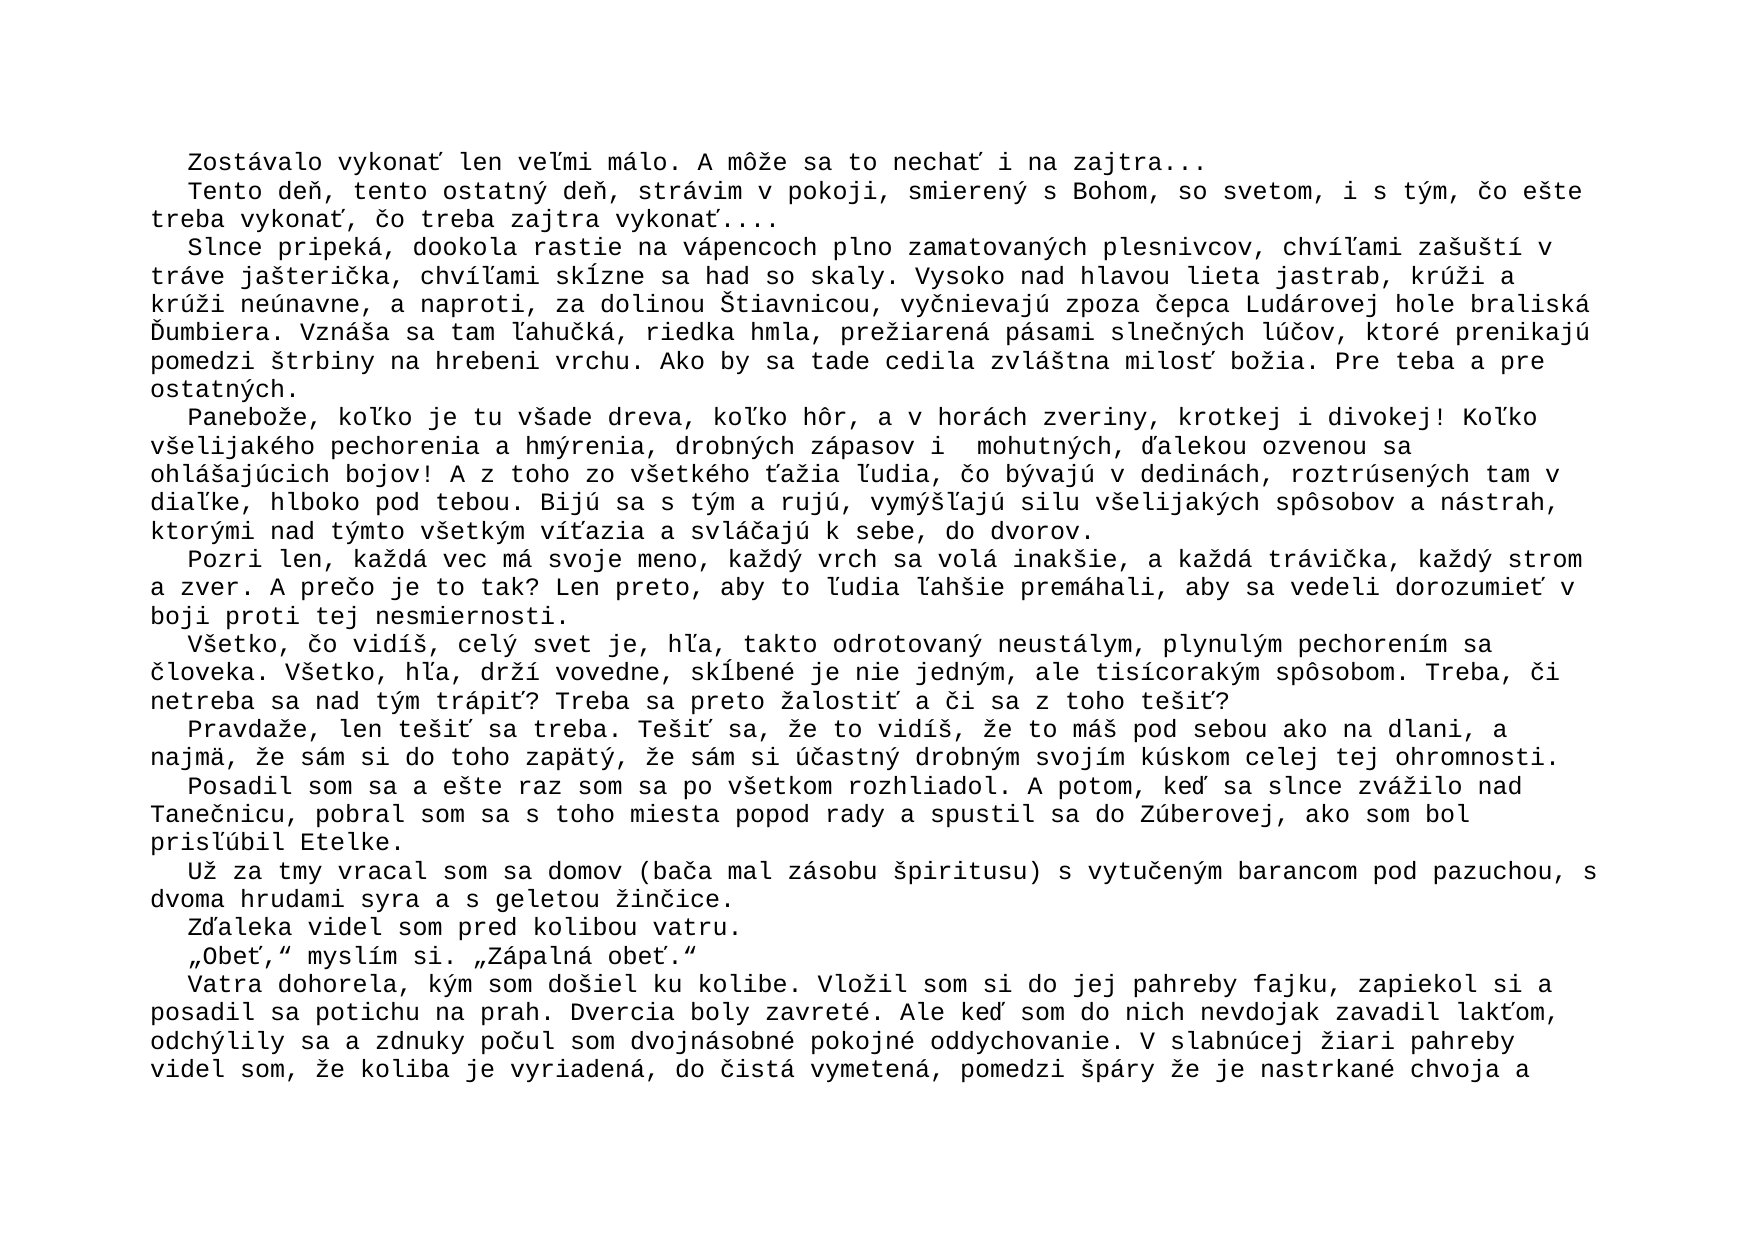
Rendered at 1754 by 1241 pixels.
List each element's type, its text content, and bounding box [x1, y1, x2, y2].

text Zostávalo vykonať len veľmi málo. A môže sa to nechať i na zajtra... [150, 150, 1603, 178]
text Všetko, čo vidíš, celý svet je, hľa, takto odrotovaný neustálym, plynulým pechorením sa človeka. Všetko, hľa, drží vovedne, skĺbené je nie jedným, ale tisícorakým spôsobom. Treba, či netreba sa nad tým trápiť? Treba sa preto žalostiť a či sa z toho tešiť? [150, 632, 1603, 717]
text Zďaleka videl som pred kolibou vatru. [150, 915, 1603, 943]
text odchýlily sa a zdnuky počul som dvojnásobné pokojné oddychovanie. V slabnúcej žiari pahreby videl som, že koliba je vyriadená, do čistá vymetená, pomedzi špáry že je nastrkané chvoja a [150, 1028, 1603, 1085]
text Už za tmy vracal som sa domov (bača mal zásobu špiritusu) s vytučeným barancom pod pazuchou, s dvoma hrudami syra a s geletou žinčice. [150, 858, 1603, 915]
text „Obeť,“ myslím si. „Zápalná obeť.“ [150, 943, 1603, 972]
text Panebože, koľko je tu všade dreva, koľko hôr, a v horách zveriny, krotkej i divokej! Koľko všelijakého pechorenia a hmýrenia, drobných zápasov i mohutných, ďalekou ozvenou sa ohlášajúcich bojov! A z toho zo všetkého ťažia ľudia, čo bývajú v dedinách, roztrúsených tam v diaľke, hlboko pod tebou. Bijú sa s tým a rujú, vymýšľajú silu všelijakých spôsobov a nástrah, ktorými nad týmto všetkým víťazia a svláčajú k sebe, do dvorov. [150, 405, 1603, 547]
text Pozri len, každá vec má svoje meno, každý vrch sa volá inakšie, a každá trávička, každý strom a zver. A prečo je to tak? Len preto, aby to ľudia ľahšie premáhali, aby sa vedeli dorozumieť v boji proti tej nesmiernosti. [150, 547, 1603, 632]
text Posadil som sa a ešte raz som sa po všetkom rozhliadol. A potom, keď sa slnce zvážilo nad Tanečnicu, pobral som sa s toho miesta popod rady a spustil sa do Zúberovej, ako som bol prisľúbil Etelke. [150, 773, 1603, 858]
text Slnce pripeká, dookola rastie na vápencoch plno zamatovaných plesnivcov, chvíľami zašuští v tráve jašterička, chvíľami skĺzne sa had so skaly. Vysoko nad hlavou lieta jastrab, krúži a krúži neúnavne, a naproti, za dolinou Štiavnicou, vyčnievajú zpoza čepca Ludárovej hole braliská Ďumbiera. Vznáša sa tam ľahučká, riedka hmla, prežiarená pásami slnečných lúčov, ktoré prenikajú pomedzi štrbiny na hrebeni vrchu. Ako by sa tade cedila zvláštna milosť božia. Pre teba a pre ostatných. [150, 235, 1603, 405]
text Vatra dohorela, kým som došiel ku kolibe. Vložil som si do jej pahreby fajku, zapiekol si a posadil sa potichu na prah. Dvercia boly zavreté. Ale keď som do nich nevdojak zavadil lakťom, [150, 972, 1603, 1028]
text Pravdaže, len tešiť sa treba. Tešiť sa, že to vidíš, že to máš pod sebou ako na dlani, a najmä, že sám si do toho zapätý, že sám si účastný drobným svojím kúskom celej tej ohromnosti. [150, 717, 1603, 773]
text Tento deň, tento ostatný deň, strávim v pokoji, smierený s Bohom, so svetom, i s tým, čo ešte treba vykonať, čo treba zajtra vykonať.... [150, 178, 1603, 235]
